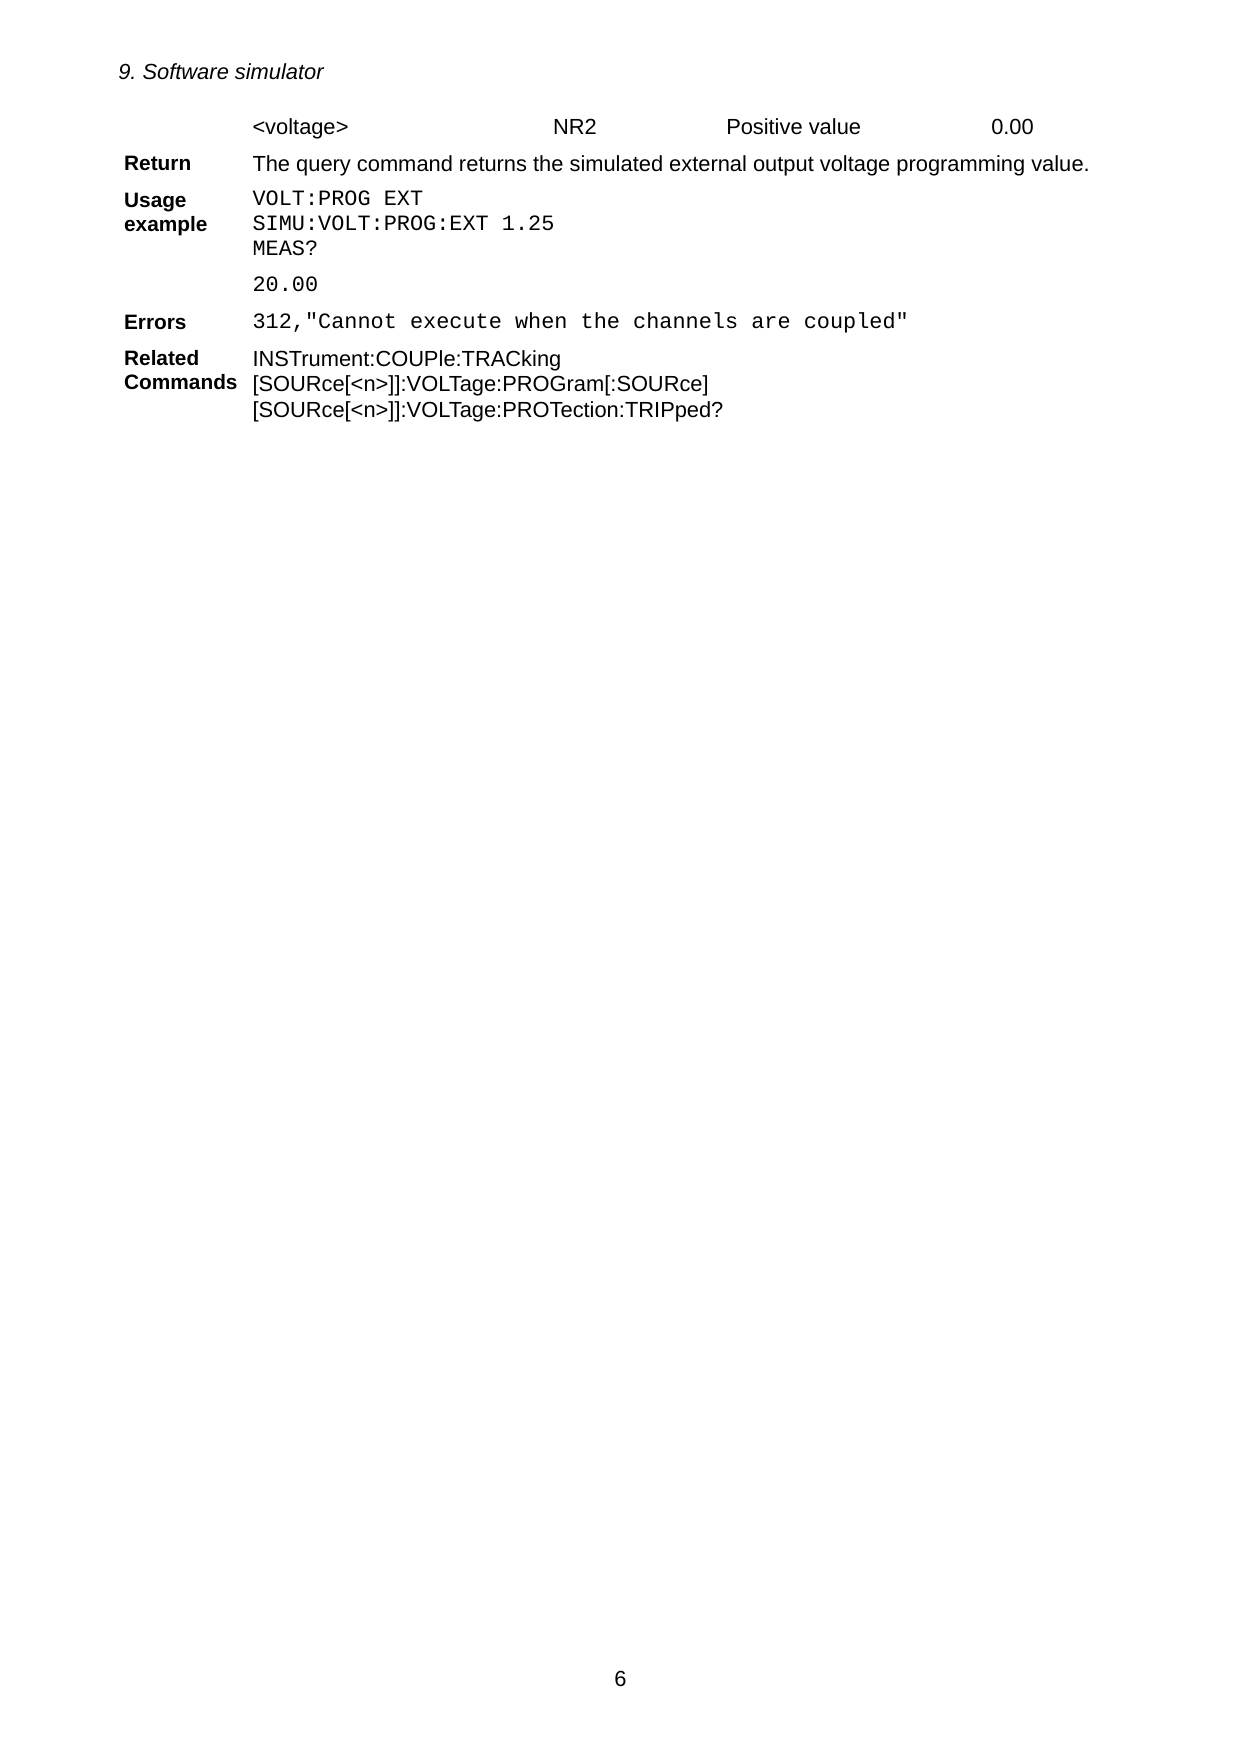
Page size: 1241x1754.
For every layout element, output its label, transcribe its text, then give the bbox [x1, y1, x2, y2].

table_cell Positive value [684, 106, 903, 145]
table_cell 0.00 [903, 106, 1122, 145]
table_cell 312,"Cannot execute when the channels are coupled" [247, 304, 1122, 340]
table_cell INSTrument:COUPle:TRACking [SOURce[<n>]]:VOLTage:PROGram[:SOURce] [SOURce[<n>]]:VOLTage:PROTection:TRIPped? [247, 340, 1122, 427]
table_cell Errors [118, 304, 247, 340]
table_cell [118, 106, 247, 145]
table_cell Return [118, 145, 247, 182]
table_cell VOLT:PROG EXT SIMU:VOLT:PROG:EXT 1.25 MEAS? 20.00 [247, 182, 1122, 304]
table_cell The query command returns the simulated external output voltage programming value. [247, 145, 1122, 182]
table_cell <voltage> [247, 106, 465, 145]
table_cell NR2 [465, 106, 684, 145]
table_cell Related Commands [118, 340, 247, 427]
table_cell Usage example [118, 182, 247, 304]
